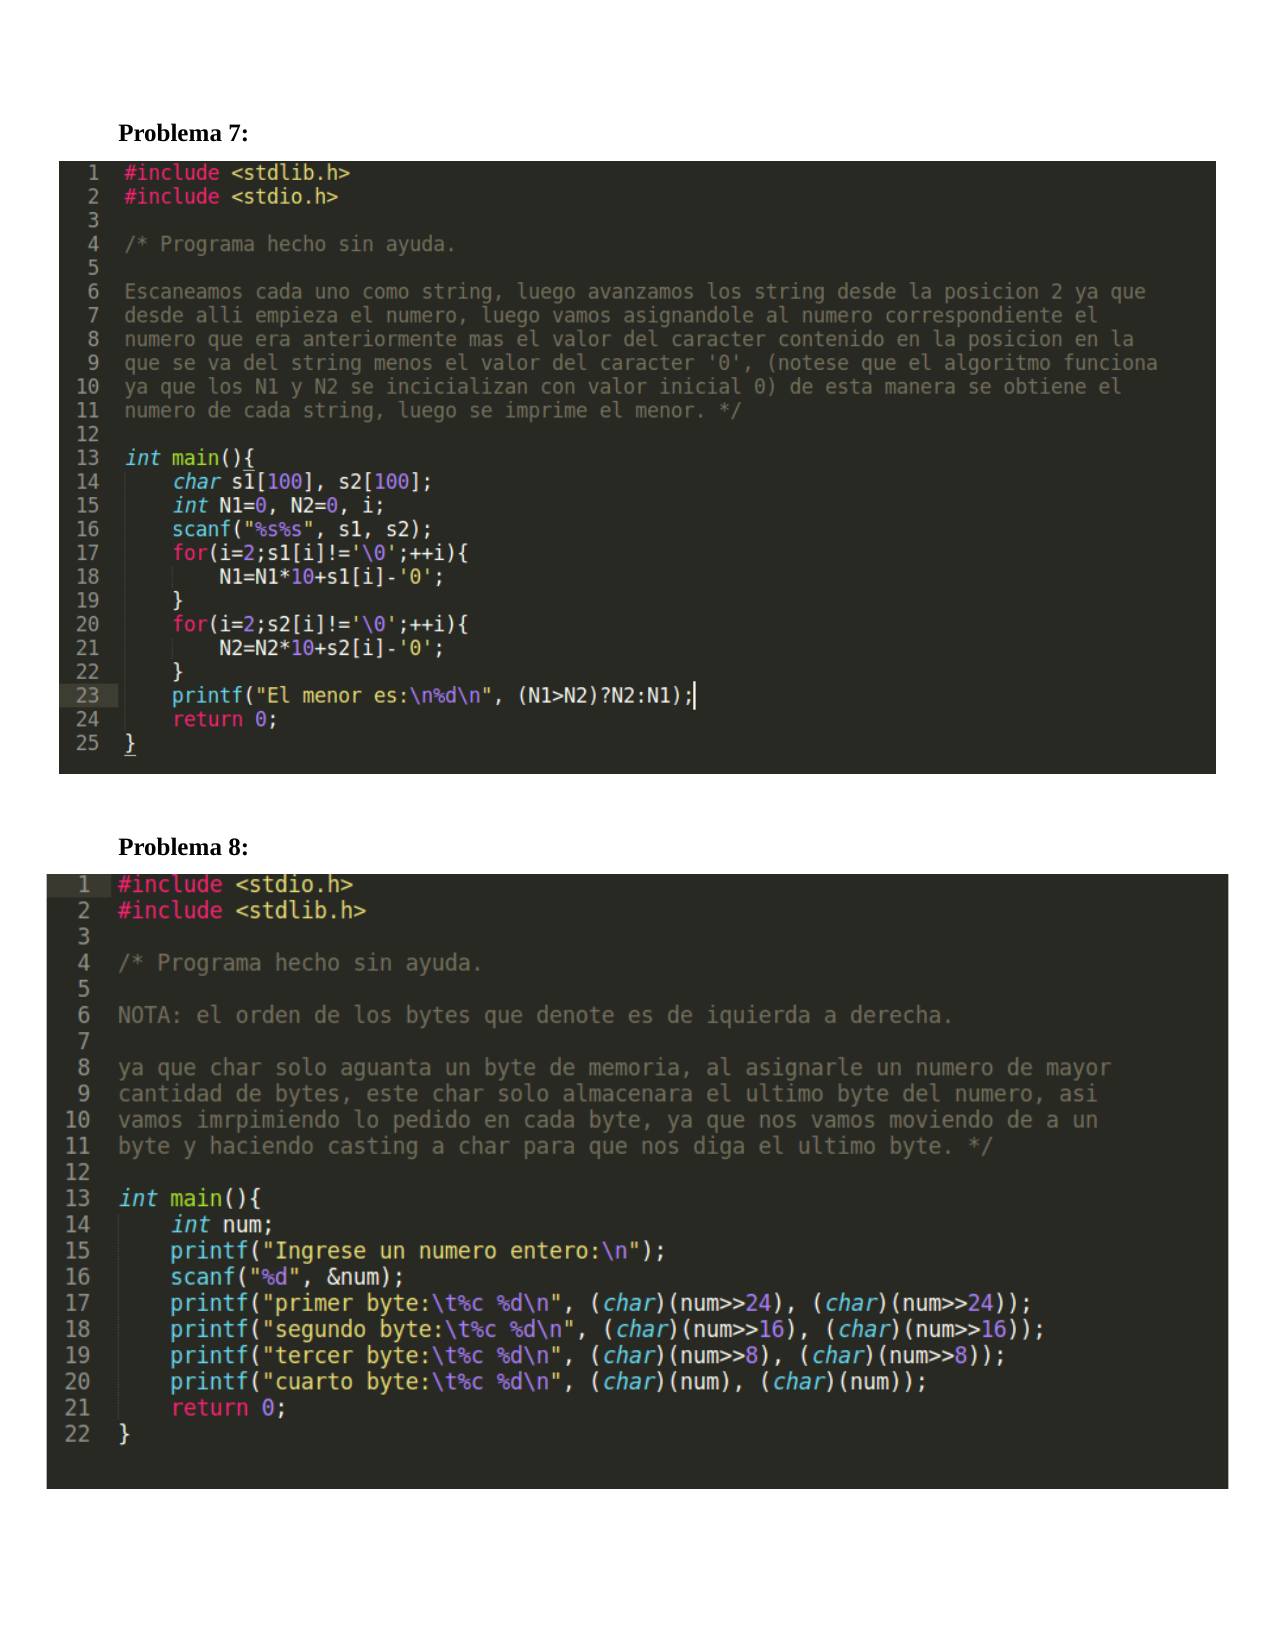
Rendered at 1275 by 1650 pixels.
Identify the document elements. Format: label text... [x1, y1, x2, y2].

text Problema 8: [118, 832, 1157, 860]
text Problema 7: [118, 118, 1157, 147]
picture [46, 874, 1229, 1489]
picture [59, 161, 1216, 774]
